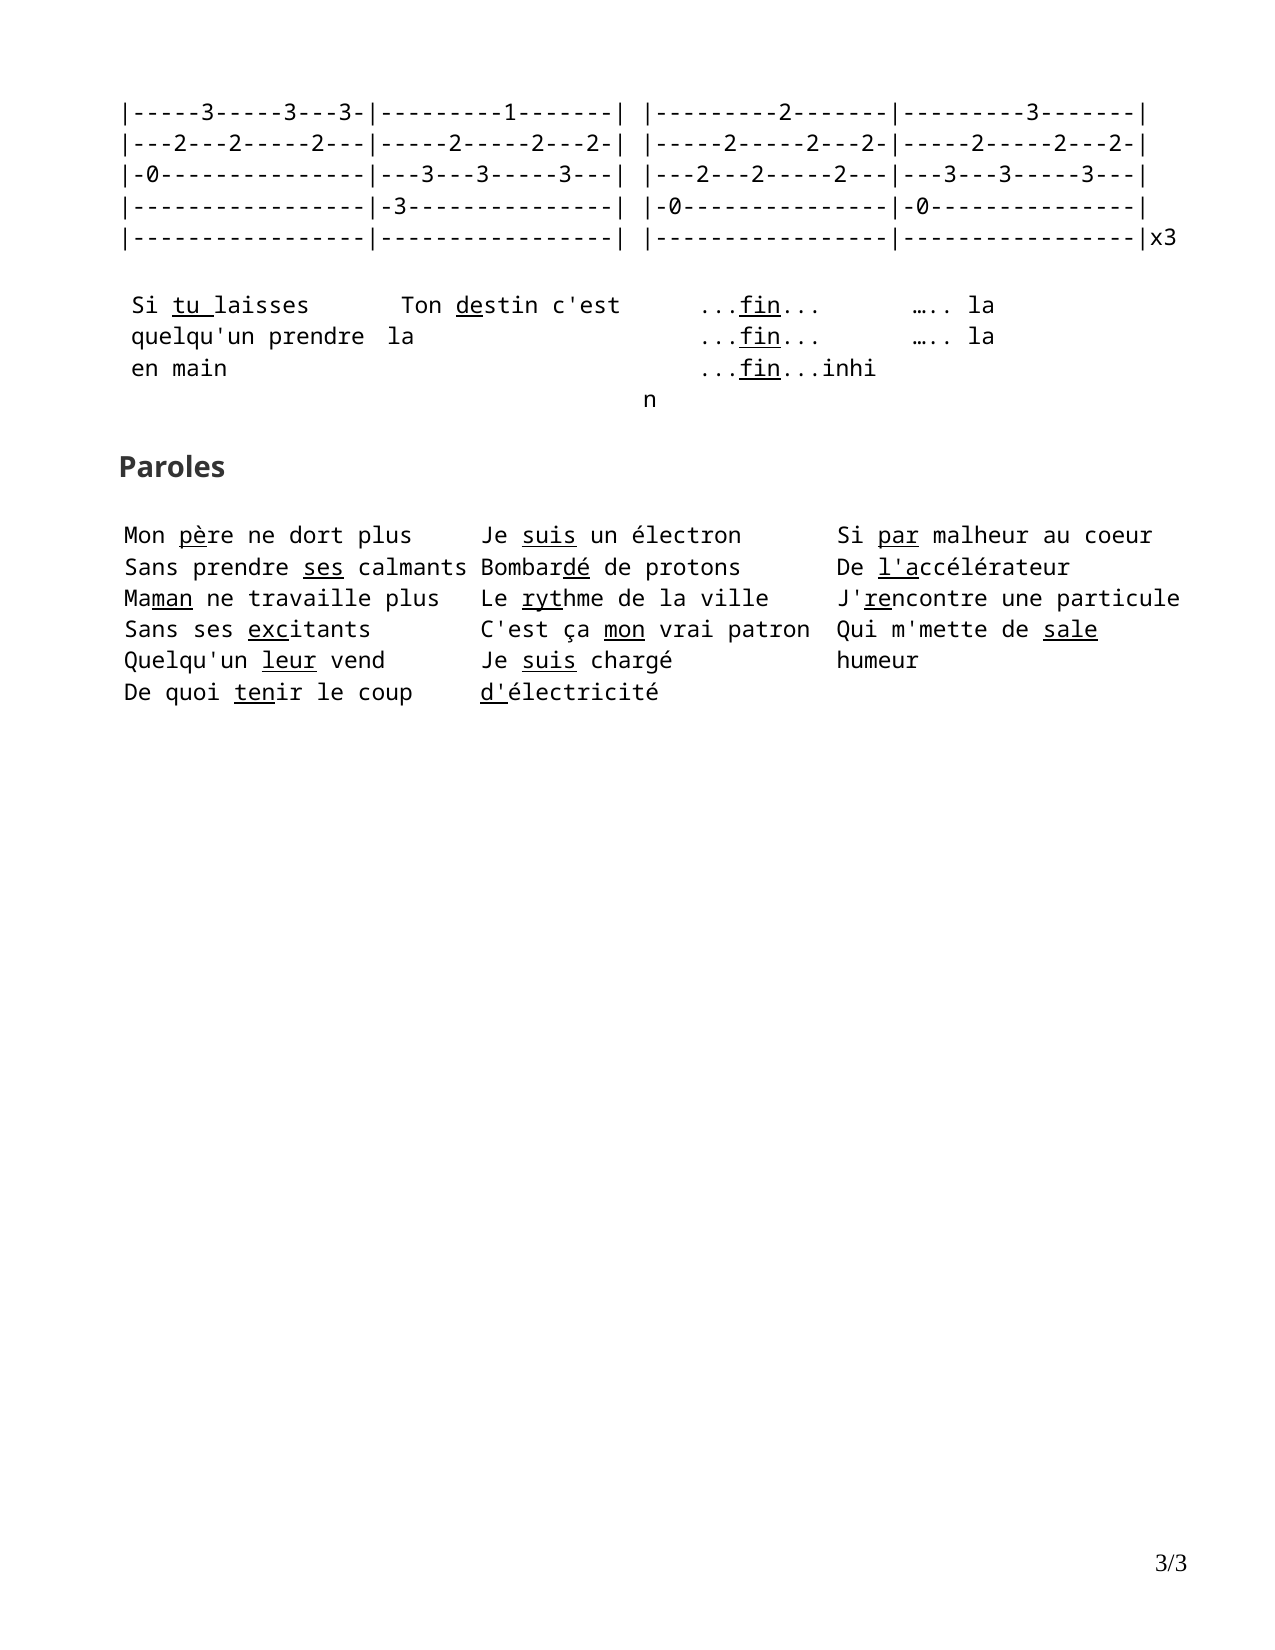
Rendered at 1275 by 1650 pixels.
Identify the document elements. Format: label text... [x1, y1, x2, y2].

table_header ….. la ….. la [893, 283, 1149, 420]
table_header Je suis un électron Bombardé de protons Le rythme de la ville C'est ça mon vrai patron Je suis chargé d'électricité [474, 514, 831, 712]
table_header Si par malheur au coeur De l'accélérateur J'rencontre une particule Qui m'mette de sale humeur [831, 514, 1187, 712]
text |-----------------|-3---------------| |-0---------------|-0---------------| |-----------------|-----------------| |-----------------|-----------------|x3 [118, 189, 1187, 283]
table_header Ton destin c'est la [381, 283, 637, 420]
subtitle Paroles [118, 447, 1187, 486]
table_header Si tu laisses quelqu'un prendre en main [125, 283, 381, 420]
table_header ...fin... ...fin... ...fin...inhin [637, 283, 893, 420]
text |-0---------------|---3---3-----3---| |---2---2-----2---|---3---3-----3---| [118, 158, 1187, 189]
table_header Mon père ne dort plus Sans prendre ses calmants Maman ne travaille plus Sans ses excitants Quelqu'un leur vend De quoi tenir le coup [118, 514, 474, 712]
text |-----3-----3---3-|---------1-------| |---------2-------|---------3-------| [118, 96, 1187, 127]
text |---2---2-----2---|-----2-----2---2-| |-----2-----2---2-|-----2-----2---2-| [118, 127, 1187, 158]
